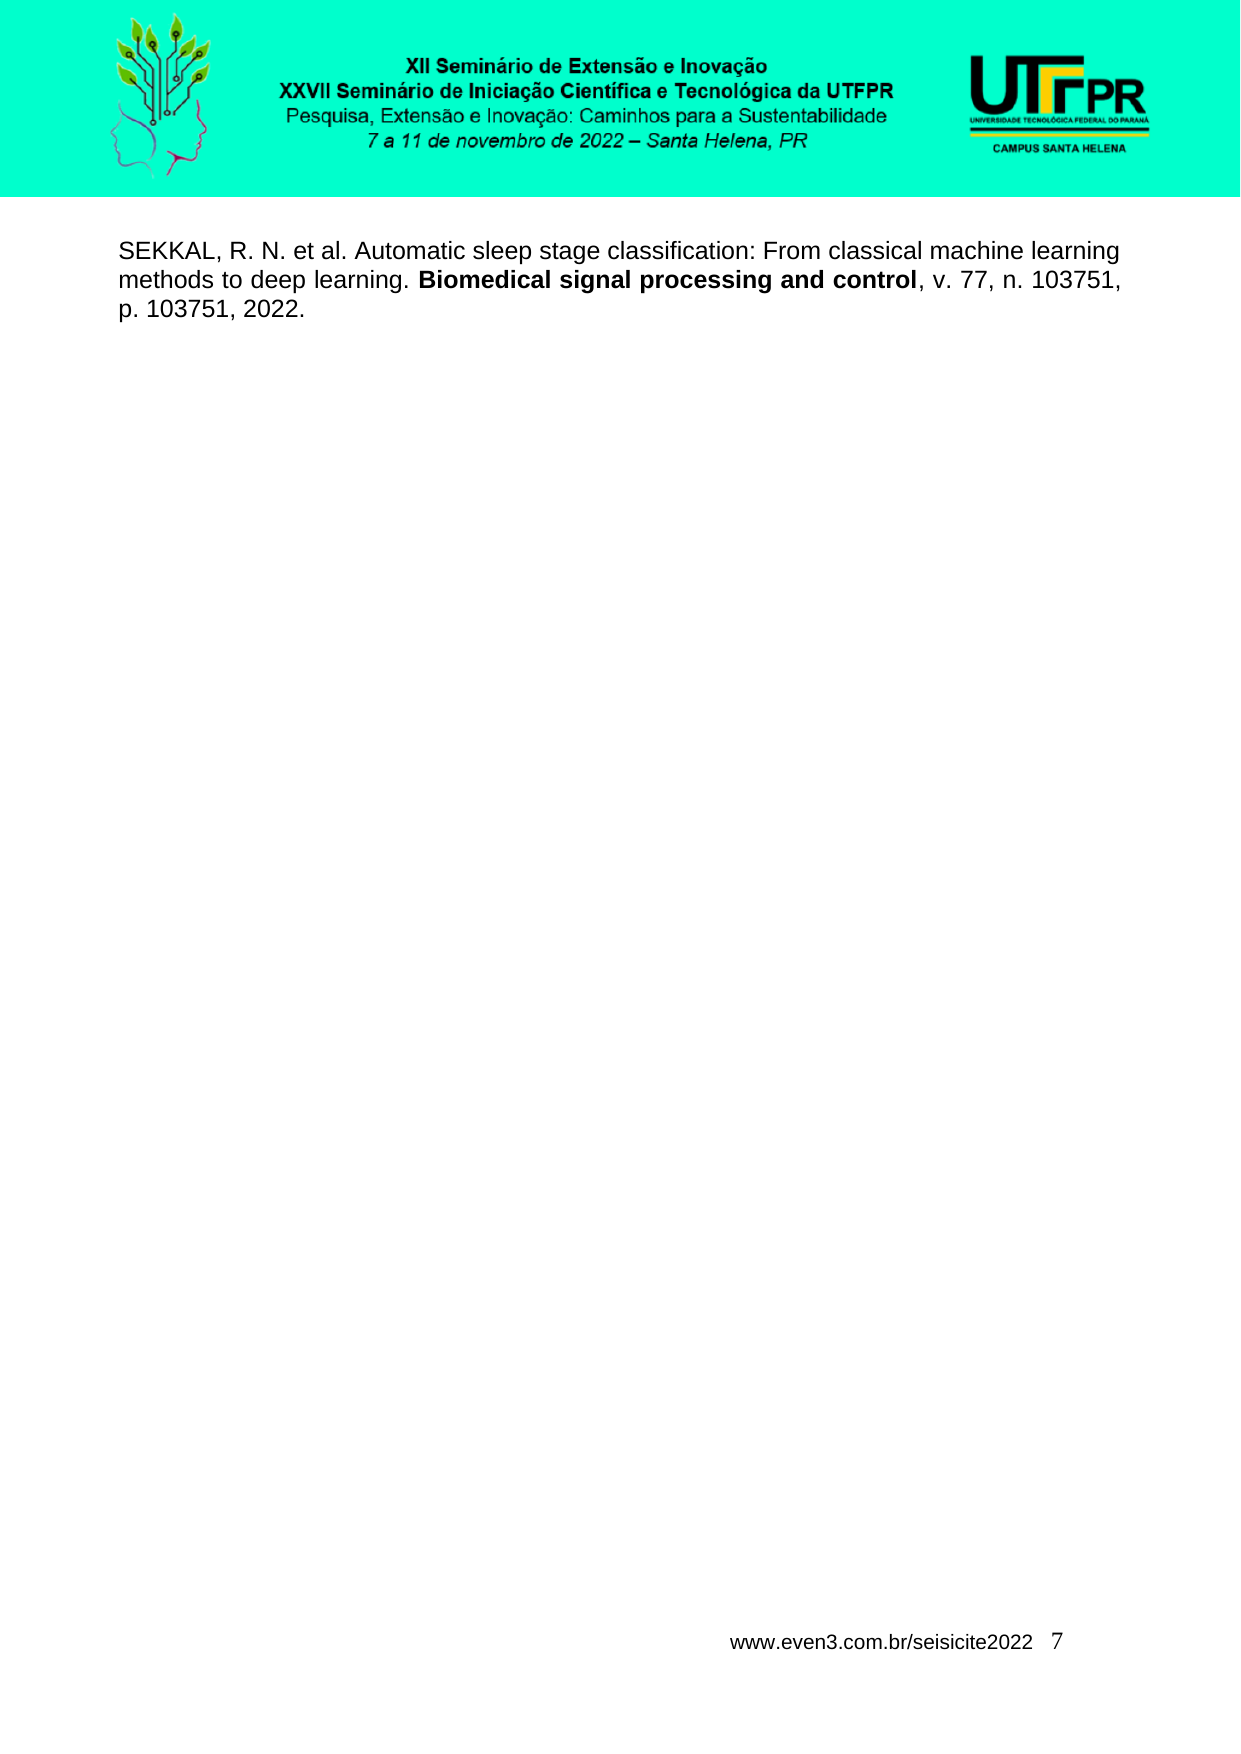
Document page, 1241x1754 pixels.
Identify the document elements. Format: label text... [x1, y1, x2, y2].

text SEKKAL, R. N. et al. Automatic sleep stage classification: From classical machine learning methods to deep learning. Biomedical signal processing and control, v. 77, n. 103751, p. 103751, 2022. [118, 236, 1122, 322]
picture [0, 0, 1241, 197]
